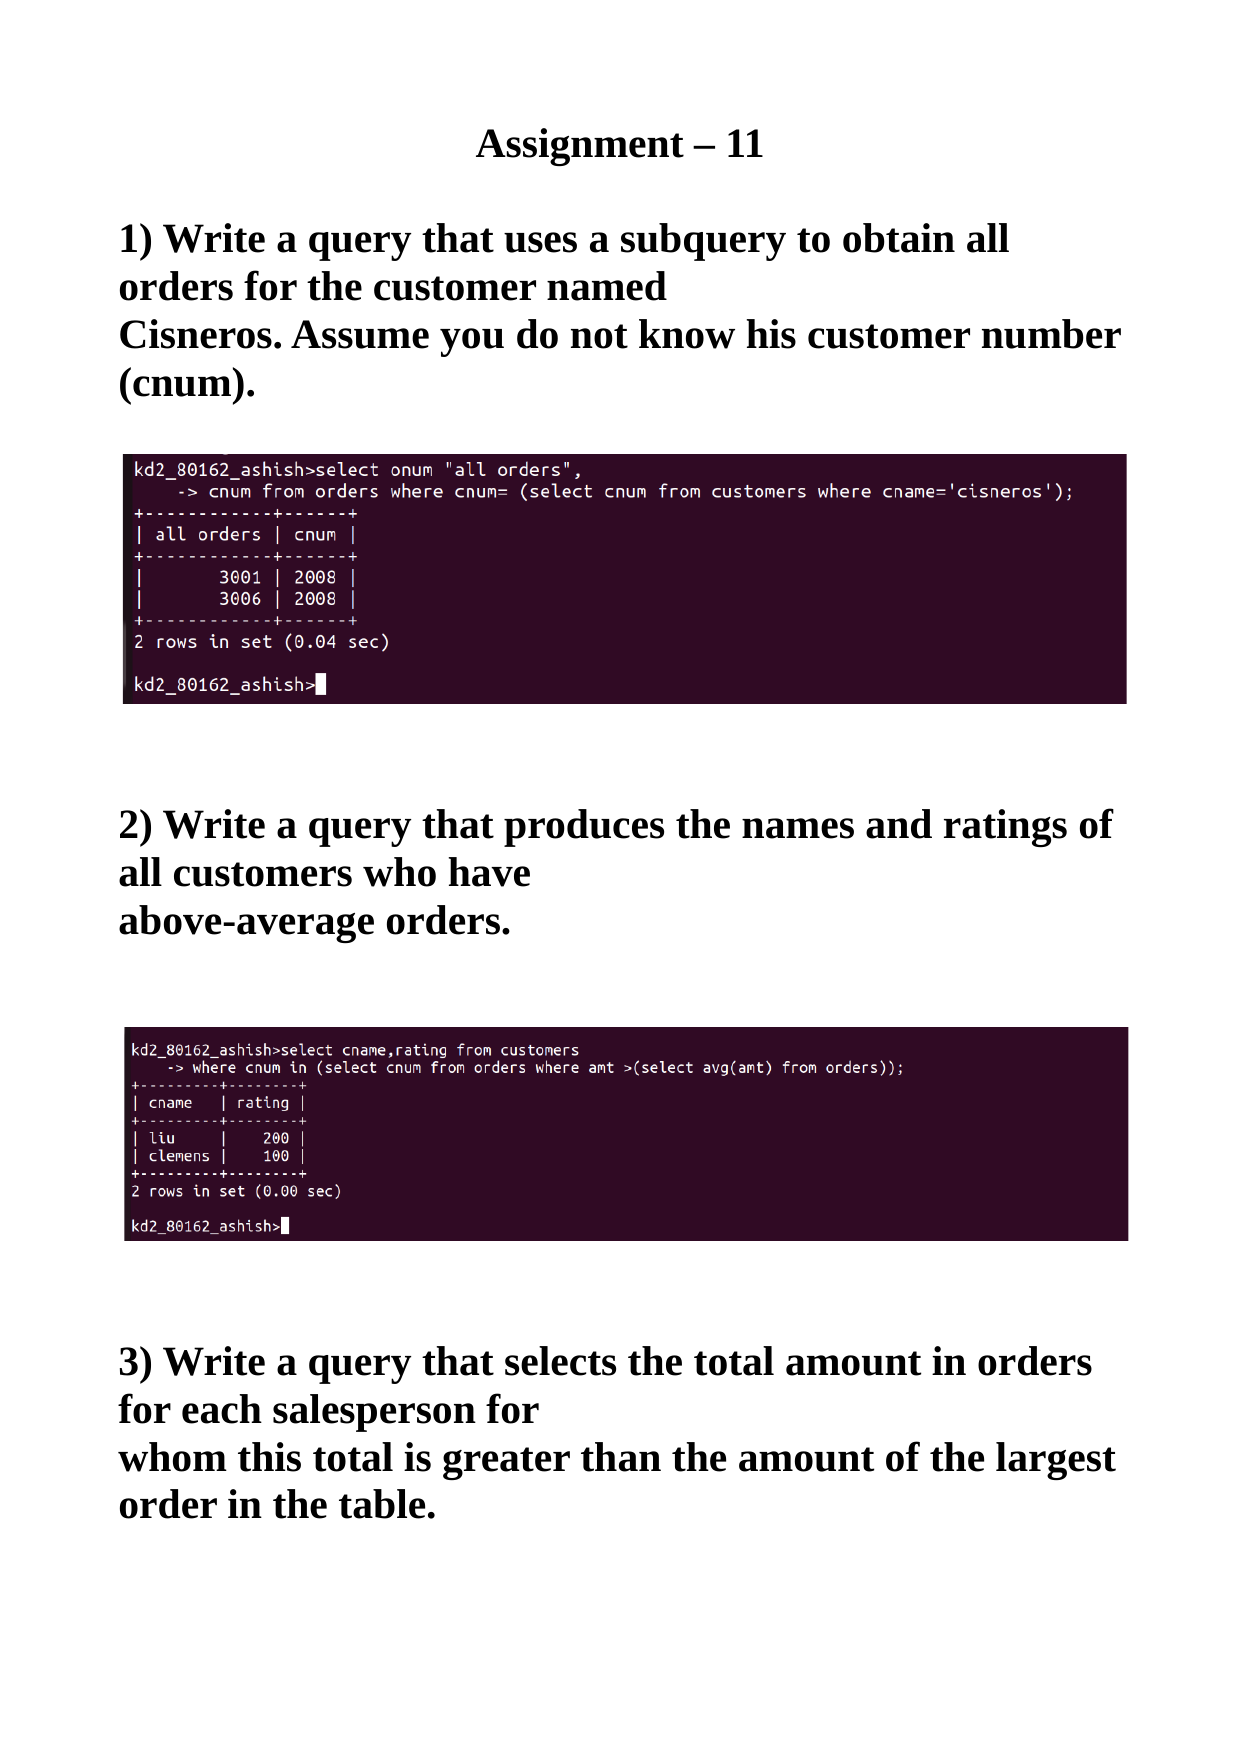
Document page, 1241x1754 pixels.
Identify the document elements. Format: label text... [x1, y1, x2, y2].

text Assignment – 11 [118, 118, 1122, 166]
picture [124, 1027, 1129, 1241]
text 2) Write a query that produces the names and ratings of all customers who have above-average orders. [118, 800, 1122, 943]
picture [122, 454, 1127, 704]
text 3) Write a query that selects the total amount in orders for each salesperson for whom this total is greater than the amount of the largest order in the table. [118, 1336, 1122, 1528]
text 1) Write a query that uses a subquery to obtain all orders for the customer named Cisneros. Assume you do not know his customer number (cnum). [118, 214, 1122, 406]
